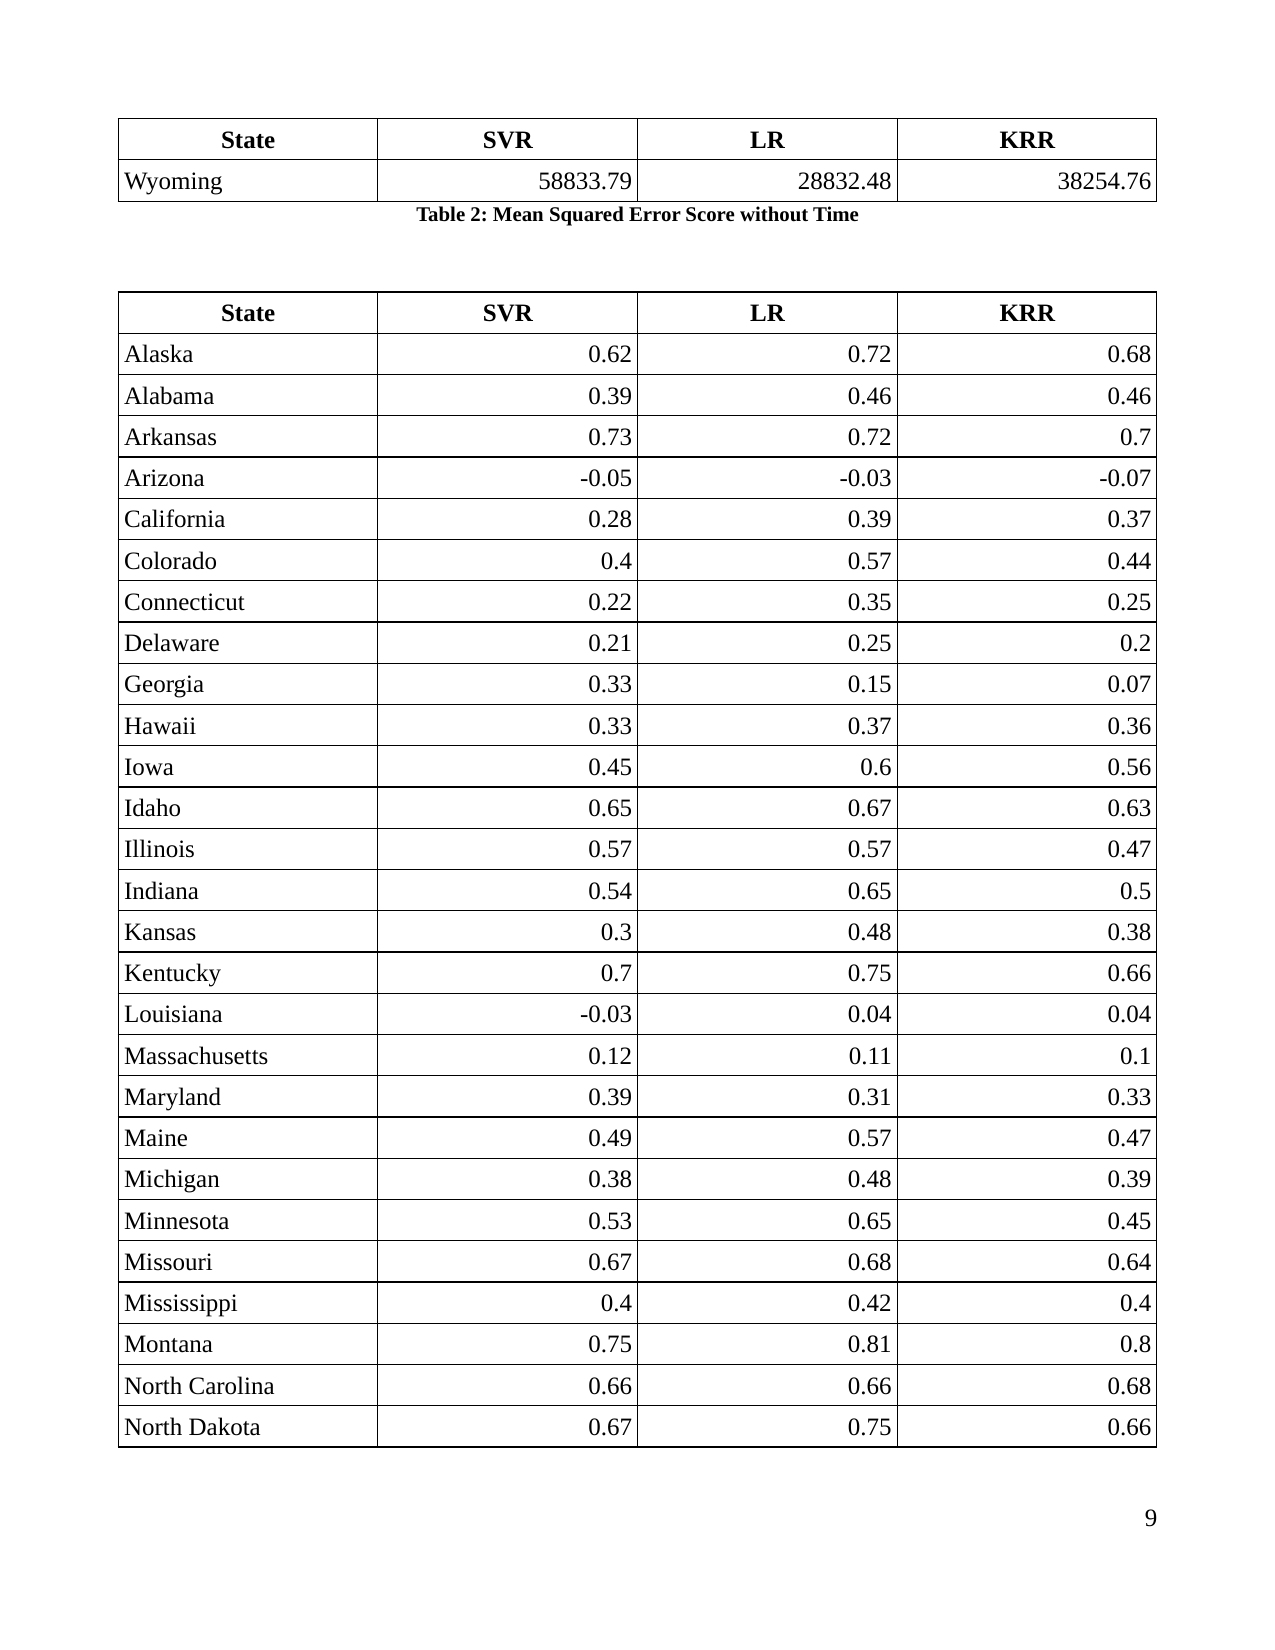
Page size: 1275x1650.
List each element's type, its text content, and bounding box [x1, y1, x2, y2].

table_cell 0.4 [378, 540, 637, 580]
table_cell Wyoming [119, 160, 377, 201]
table_cell Arizona [119, 458, 377, 498]
table_cell 0.7 [378, 953, 637, 993]
table_cell 0.53 [378, 1200, 637, 1240]
table_cell 0.72 [638, 334, 897, 374]
table_cell 0.42 [638, 1283, 897, 1323]
table_cell 0.04 [638, 994, 897, 1034]
table_cell North Dakota [119, 1406, 377, 1446]
table_cell 0.57 [638, 1118, 897, 1158]
table_cell 0.68 [898, 1365, 1156, 1405]
table_cell Idaho [119, 788, 377, 828]
table_cell 0.1 [898, 1035, 1156, 1075]
table_cell Iowa [119, 746, 377, 786]
table_cell 0.39 [638, 499, 897, 539]
table_cell 0.11 [638, 1035, 897, 1075]
table_cell Colorado [119, 540, 377, 580]
table_cell 0.33 [378, 664, 637, 704]
table_cell 0.25 [898, 581, 1156, 621]
table_cell 58833.79 [378, 160, 637, 201]
table_cell 0.8 [898, 1324, 1156, 1364]
table_cell 0.37 [638, 705, 897, 745]
table_cell 0.75 [638, 953, 897, 993]
table_cell Missouri [119, 1241, 377, 1281]
table_cell 0.2 [898, 623, 1156, 663]
table_cell 0.72 [638, 416, 897, 456]
table_cell Alaska [119, 334, 377, 374]
table_cell 0.56 [898, 746, 1156, 786]
table_cell 0.33 [378, 705, 637, 745]
table_cell California [119, 499, 377, 539]
table_cell Mississippi [119, 1283, 377, 1323]
table_cell Montana [119, 1324, 377, 1364]
table_cell 0.65 [638, 870, 897, 910]
table_cell Indiana [119, 870, 377, 910]
table_cell 0.66 [638, 1365, 897, 1405]
table_cell Georgia [119, 664, 377, 704]
table_cell 0.7 [898, 416, 1156, 456]
table_cell 0.25 [638, 623, 897, 663]
table_header LR [638, 119, 897, 159]
table_cell 0.63 [898, 788, 1156, 828]
table_cell 0.57 [378, 829, 637, 869]
table_cell 0.04 [898, 994, 1156, 1034]
table_cell 0.15 [638, 664, 897, 704]
table_cell 0.68 [898, 334, 1156, 374]
table_cell 0.07 [898, 664, 1156, 704]
table_cell 0.75 [378, 1324, 637, 1364]
table_cell 0.3 [378, 911, 637, 951]
table_cell 0.28 [378, 499, 637, 539]
table_cell Maine [119, 1118, 377, 1158]
table_cell 0.48 [638, 911, 897, 951]
table_cell 0.47 [898, 1118, 1156, 1158]
table_cell 0.68 [638, 1241, 897, 1281]
table_cell 38254.76 [898, 160, 1156, 201]
table_cell 0.54 [378, 870, 637, 910]
table_cell Michigan [119, 1159, 377, 1199]
table_cell 0.64 [898, 1241, 1156, 1281]
table_cell 0.62 [378, 334, 637, 374]
table_header LR [638, 293, 897, 333]
table_cell 0.38 [898, 911, 1156, 951]
text Table 2: Mean Squared Error Score without Time [118, 202, 1157, 226]
table_cell 0.65 [638, 1200, 897, 1240]
table_cell -0.03 [638, 458, 897, 498]
table_cell -0.03 [378, 994, 637, 1034]
table_cell 0.49 [378, 1118, 637, 1158]
table_cell Louisiana [119, 994, 377, 1034]
table_cell -0.07 [898, 458, 1156, 498]
table_cell -0.05 [378, 458, 637, 498]
table_cell North Carolina [119, 1365, 377, 1405]
table_cell 0.57 [638, 540, 897, 580]
table_cell Illinois [119, 829, 377, 869]
table_cell Hawaii [119, 705, 377, 745]
table_cell 0.39 [378, 1076, 637, 1116]
table_cell 0.47 [898, 829, 1156, 869]
table_cell 0.38 [378, 1159, 637, 1199]
table_header State [119, 293, 377, 333]
table_cell 0.81 [638, 1324, 897, 1364]
table_cell Arkansas [119, 416, 377, 456]
table_cell Kentucky [119, 953, 377, 993]
table_cell 0.65 [378, 788, 637, 828]
table_cell 0.67 [378, 1241, 637, 1281]
table_cell 0.66 [898, 1406, 1156, 1446]
table_cell Massachusetts [119, 1035, 377, 1075]
table_cell 0.31 [638, 1076, 897, 1116]
table_cell 28832.48 [638, 160, 897, 201]
table_cell 0.33 [898, 1076, 1156, 1116]
table_cell Kansas [119, 911, 377, 951]
table_cell 0.4 [378, 1283, 637, 1323]
table_cell 0.67 [638, 788, 897, 828]
table_cell Minnesota [119, 1200, 377, 1240]
table_cell 0.46 [638, 375, 897, 415]
table_cell 0.45 [898, 1200, 1156, 1240]
table_cell 0.5 [898, 870, 1156, 910]
table_cell 0.12 [378, 1035, 637, 1075]
table_cell Connecticut [119, 581, 377, 621]
table_cell 0.39 [378, 375, 637, 415]
table_header SVR [378, 119, 637, 159]
table_cell 0.4 [898, 1283, 1156, 1323]
table_cell 0.22 [378, 581, 637, 621]
table_cell 0.67 [378, 1406, 637, 1446]
table_cell 0.48 [638, 1159, 897, 1199]
table_cell 0.46 [898, 375, 1156, 415]
table_cell 0.35 [638, 581, 897, 621]
table_cell Delaware [119, 623, 377, 663]
table_cell 0.75 [638, 1406, 897, 1446]
table_cell 0.21 [378, 623, 637, 663]
table_cell 0.6 [638, 746, 897, 786]
table_cell 0.66 [898, 953, 1156, 993]
table_header KRR [898, 119, 1156, 159]
table_cell 0.36 [898, 705, 1156, 745]
table_header KRR [898, 293, 1156, 333]
table_cell 0.73 [378, 416, 637, 456]
table_cell Maryland [119, 1076, 377, 1116]
table_cell 0.66 [378, 1365, 637, 1405]
table_cell 0.39 [898, 1159, 1156, 1199]
table_cell Alabama [119, 375, 377, 415]
table_cell 0.45 [378, 746, 637, 786]
table_header SVR [378, 293, 637, 333]
table_cell 0.44 [898, 540, 1156, 580]
table_cell 0.57 [638, 829, 897, 869]
table_header State [119, 119, 377, 159]
table_cell 0.37 [898, 499, 1156, 539]
